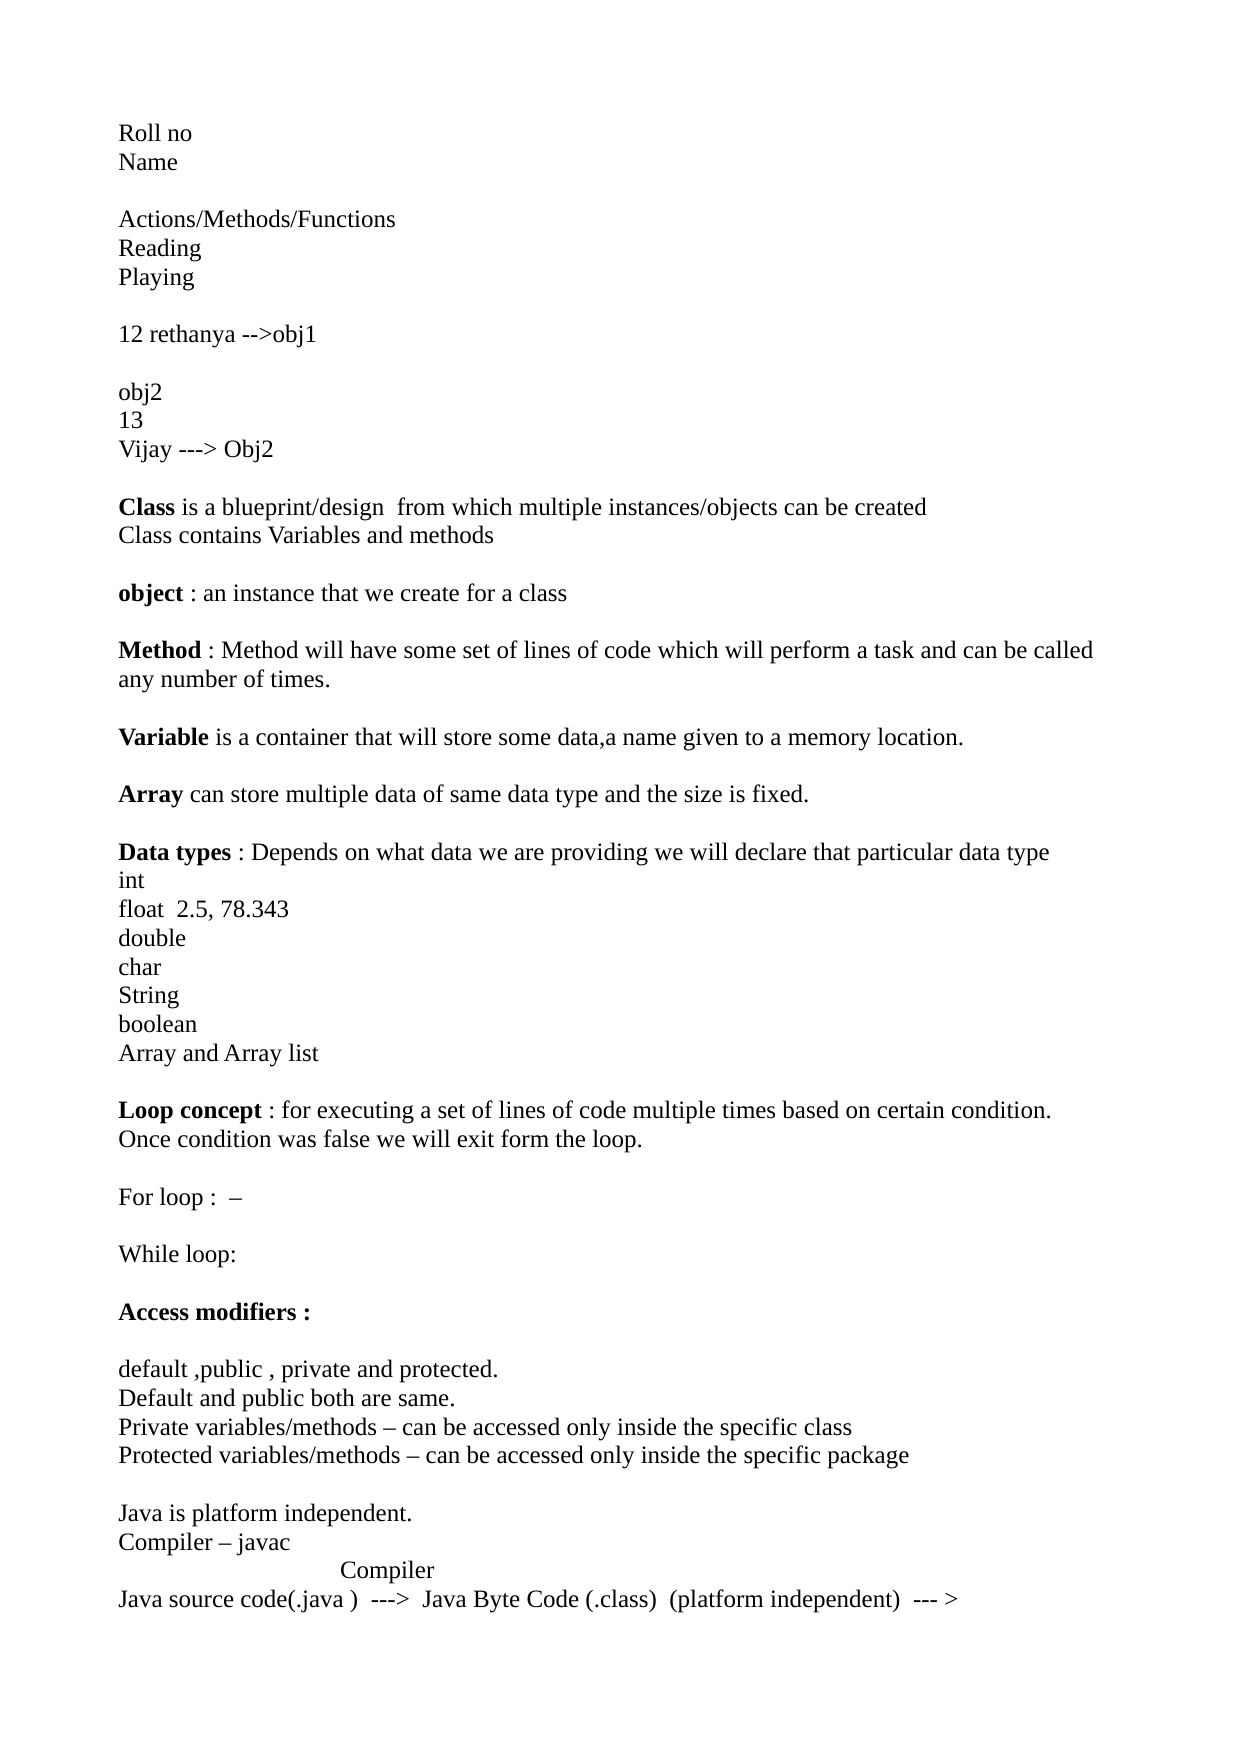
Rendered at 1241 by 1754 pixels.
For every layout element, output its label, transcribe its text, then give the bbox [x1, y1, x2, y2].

text Compiler [118, 1556, 1122, 1584]
text 12 rethanya -->obj1 [118, 319, 1122, 348]
text Private variables/methods – can be accessed only inside the specific class [118, 1412, 1122, 1441]
text Protected variables/methods – can be accessed only inside the specific package [118, 1441, 1122, 1469]
text Java source code(.java ) ---> Java Byte Code (.class) (platform independent) --- > [118, 1584, 1122, 1613]
text Actions/Methods/Functions [118, 204, 1122, 233]
text Java is platform independent. [118, 1498, 1122, 1527]
text Data types : Depends on what data we are providing we will declare that particular data type [118, 837, 1122, 866]
text Array and Array list [118, 1038, 1122, 1067]
text object : an instance that we create for a class [118, 578, 1122, 607]
text double [118, 923, 1122, 952]
text Once condition was false we will exit form the loop. [118, 1124, 1122, 1153]
text default ,public , private and protected. [118, 1354, 1122, 1383]
text Method : Method will have some set of lines of code which will perform a task and can be called any number of times. [118, 636, 1122, 693]
text Class is a blueprint/design from which multiple instances/objects can be created [118, 492, 1122, 521]
text Playing [118, 262, 1122, 291]
text Name [118, 147, 1122, 176]
text float 2.5, 78.343 [118, 894, 1122, 923]
text Variable is a container that will store some data,a name given to a memory location. [118, 722, 1122, 751]
text Class contains Variables and methods [118, 521, 1122, 549]
text boolean [118, 1009, 1122, 1038]
text obj2 [118, 377, 1122, 406]
text Array can store multiple data of same data type and the size is fixed. [118, 779, 1122, 808]
text Default and public both are same. [118, 1383, 1122, 1412]
text While loop: [118, 1239, 1122, 1268]
text Loop concept : for executing a set of lines of code multiple times based on certain condition. [118, 1096, 1122, 1124]
text String [118, 981, 1122, 1009]
text char [118, 952, 1122, 981]
text Compiler – javac [118, 1527, 1122, 1556]
text int [118, 866, 1122, 894]
text Vijay ---> Obj2 [118, 434, 1122, 463]
text 13 [118, 406, 1122, 434]
text Roll no [118, 118, 1122, 147]
text Access modifiers : [118, 1297, 1122, 1326]
text For loop : – [118, 1182, 1122, 1211]
text Reading [118, 233, 1122, 262]
